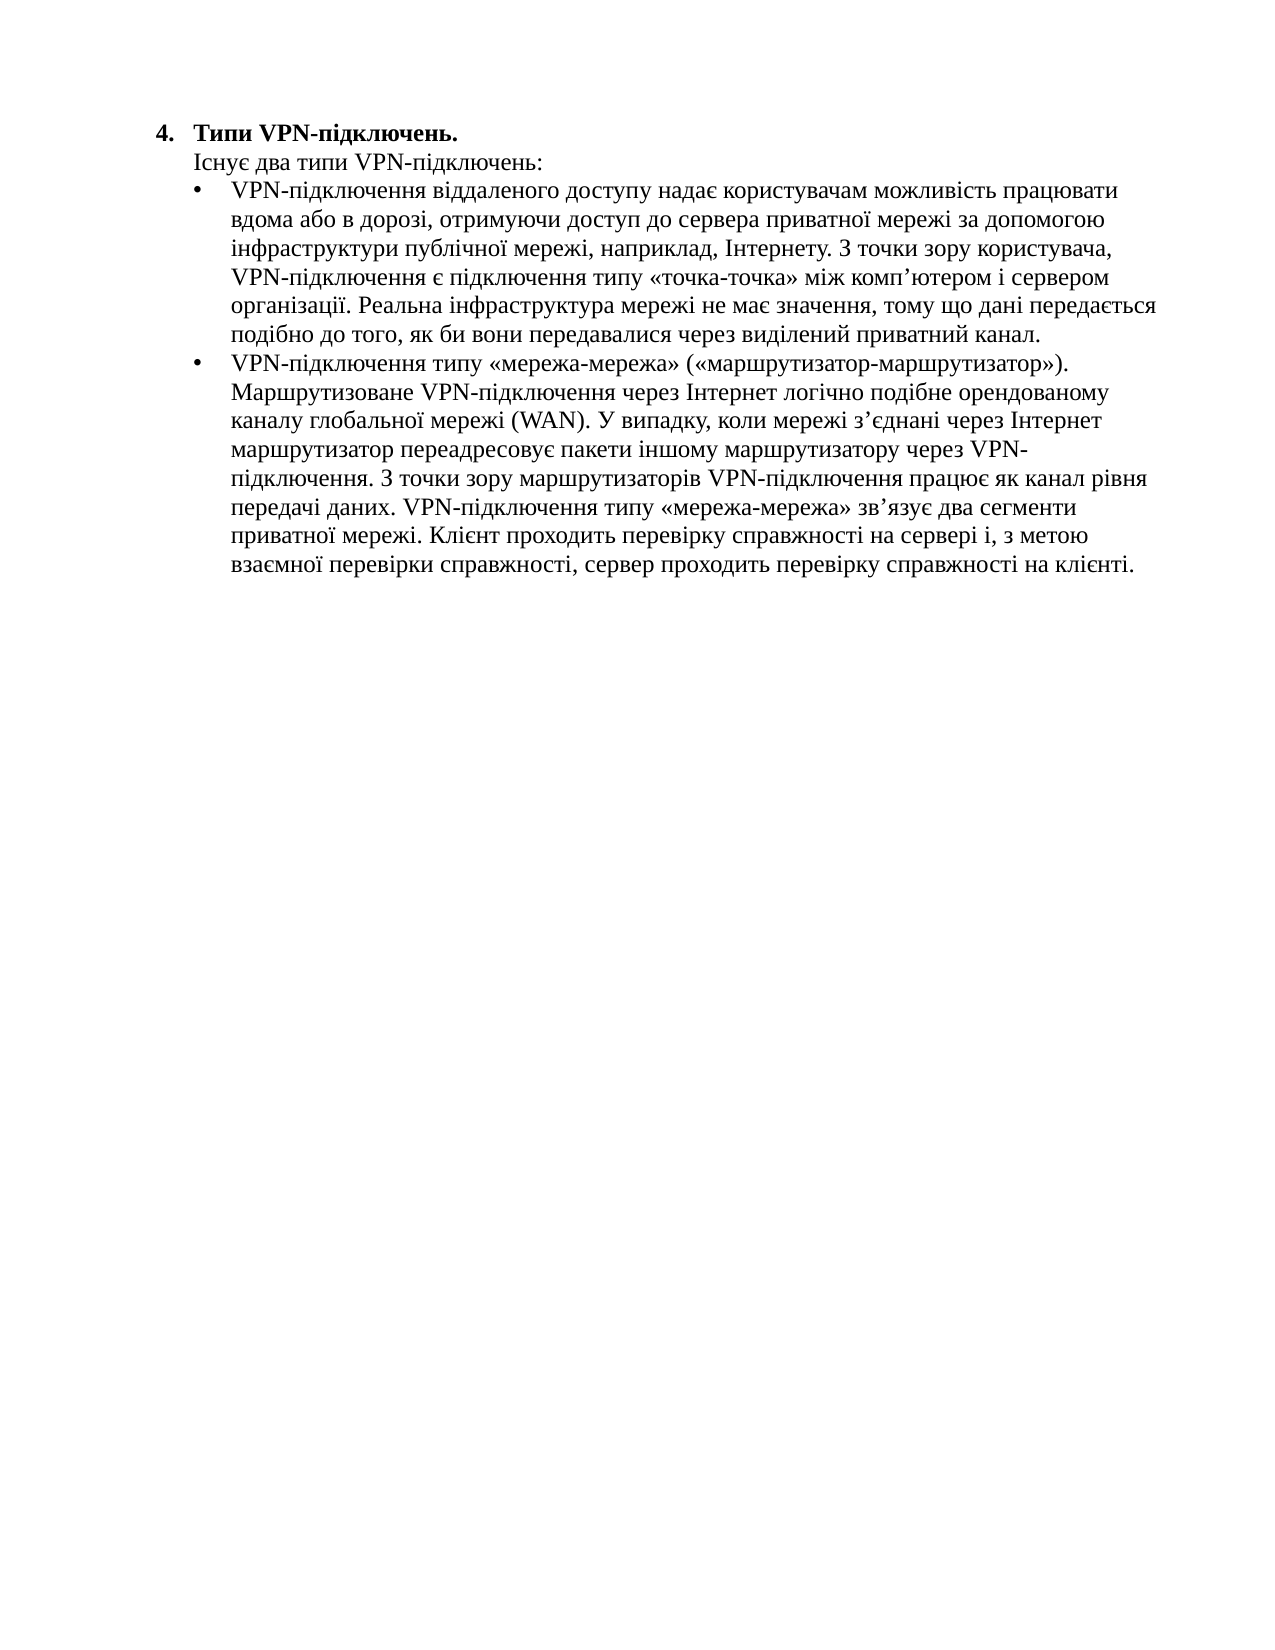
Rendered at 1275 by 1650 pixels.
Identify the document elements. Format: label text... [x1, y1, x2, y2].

list VPN-підключення віддаленого доступу надає користувачам можливість працювати вдома або в дорозі, отримуючи доступ до сервера приватної мережі за допомогою інфраструктури публічної мережі, наприклад, Інтернету. З точки зору користувача, VPN-підключення є підключення типу «точка-точка» між комп’ютером і сервером організації. Реальна інфраструктура мережі не має значення, тому що дані передається подібно до того, як би вони передавалися через виділений приватний канал. [193, 176, 1157, 348]
list VPN-підключення типу «мережа-мережа» («маршрутизатор-маршрутизатор»). Маршрутизоване VPN-підключення через Інтернет логічно подібне орендованому каналу глобальної мережі (WAN). У випадку, коли мережі з’єднані через Інтернет маршрутизатор переадресовує пакети іншому маршрутизатору через VPN-підключення. З точки зору маршрутизаторів VPN-підключення працює як канал рівня передачі даних. VPN-підключення типу «мережа-мережа» зв’язує два сегменти приватної мережі. Клієнт проходить перевірку справжності на сервері і, з метою взаємної перевірки справжності, сервер проходить перевірку справжності на клієнті. [193, 348, 1157, 578]
list Існує два типи VPN-підключень: [156, 147, 1157, 176]
list Типи VPN-підключень. [156, 118, 1157, 147]
